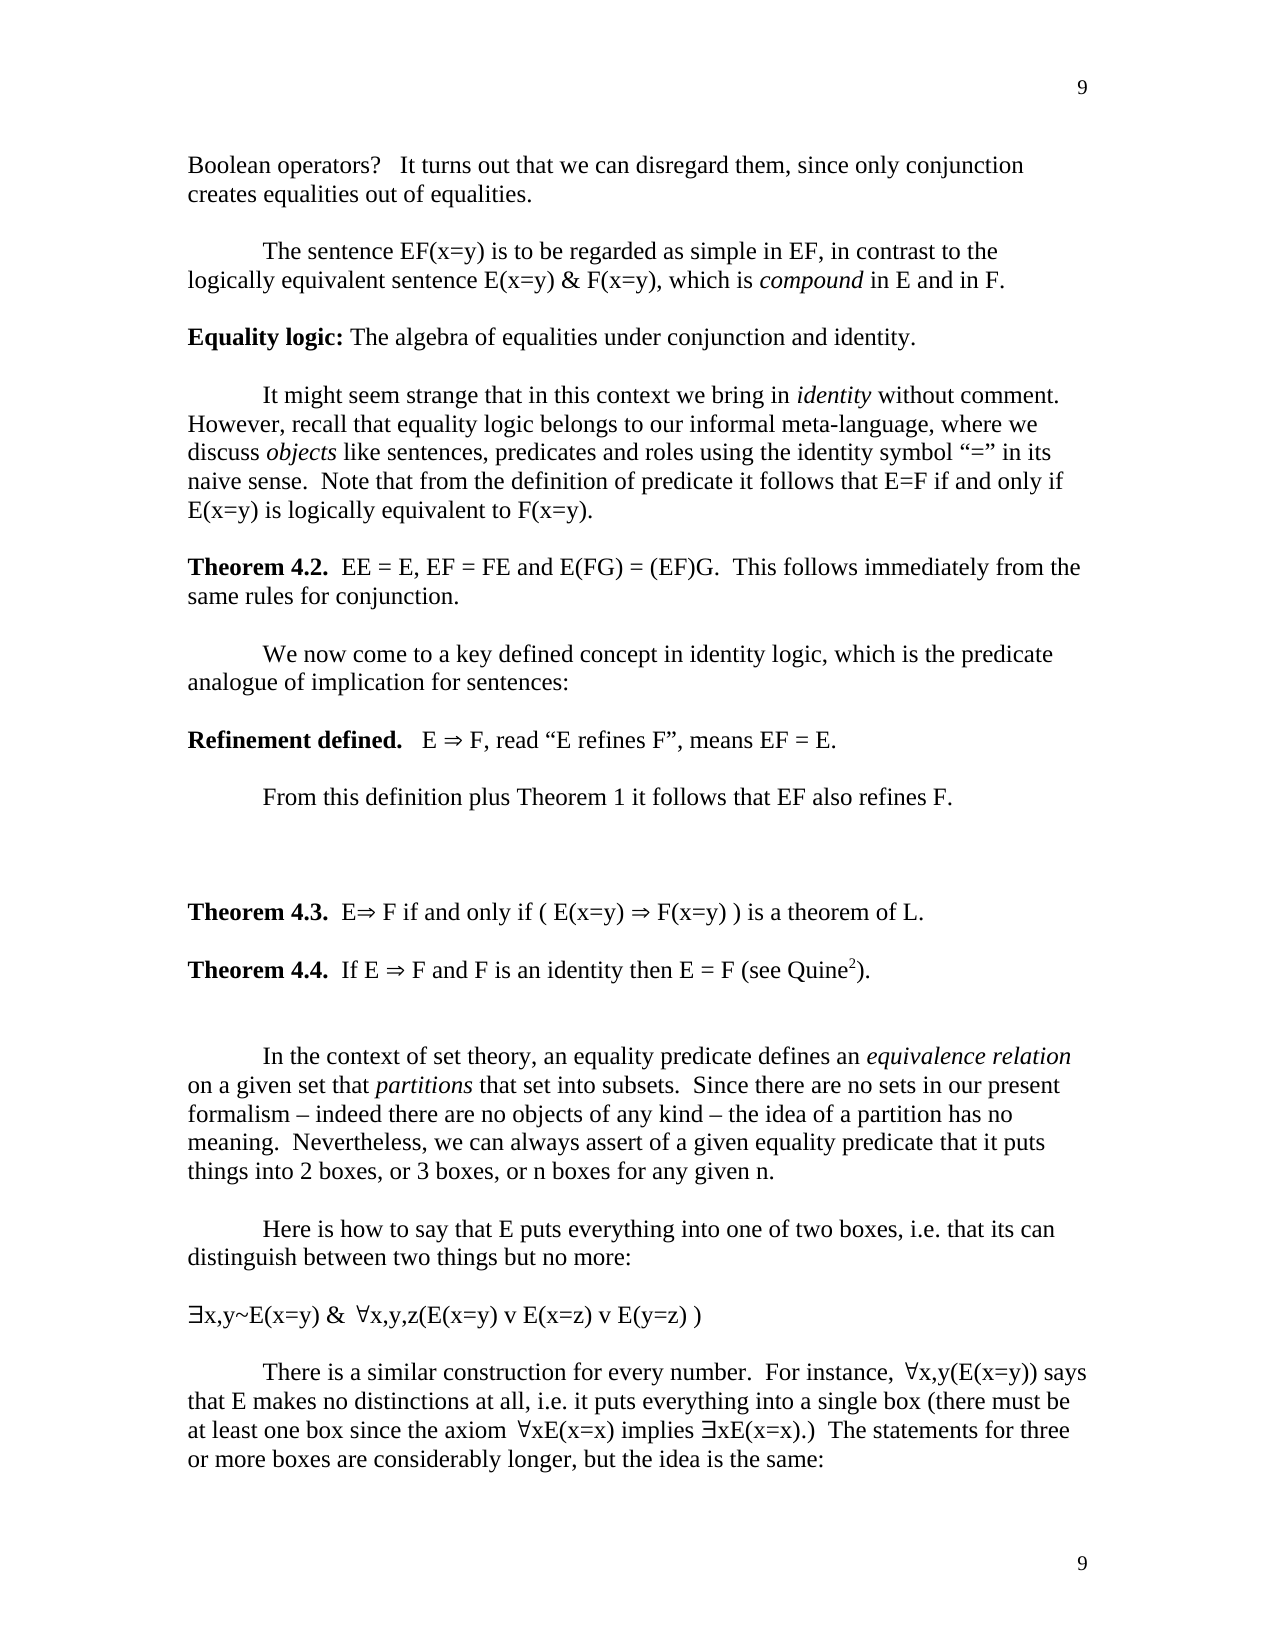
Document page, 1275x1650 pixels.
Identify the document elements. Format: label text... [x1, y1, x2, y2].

text We now come to a key defined concept in identity logic, which is the predicate analogue of implication for sentences: [187, 639, 1087, 696]
text In the context of set theory, an equality predicate defines an equivalence relation on a given set that partitions that set into subsets. Since there are no sets in our present formalism – indeed there are no objects of any kind – the idea of a partition has no meaning. Nevertheless, we can always assert of a given equality predicate that it puts things into 2 boxes, or 3 boxes, or n boxes for any given n. [187, 1041, 1087, 1185]
text From this definition plus Theorem 1 it follows that EF also refines F. [187, 782, 1087, 811]
text Theorem 4.3. E F if and only if ( E(x=y)  F(x=y) ) is a theorem of L. [187, 897, 1087, 926]
text The sentence EF(x=y) is to be regarded as simple in EF, in contrast to the logically equivalent sentence E(x=y) & F(x=y), which is compound in E and in F. [187, 236, 1087, 294]
text There is a similar construction for every number. For instance, x,y(E(x=y)) says that E makes no distinctions at all, i.e. it puts everything into a single box (there must be at least one box since the axiom xE(x=x) implies xE(x=x).) The statements for three or more boxes are considerably longer, but the idea is the same: [187, 1357, 1087, 1472]
text Equality logic: The algebra of equalities under conjunction and identity. [187, 322, 1087, 351]
text Theorem 4.2. EE = E, EF = FE and E(FG) = (EF)G. This follows immediately from the same rules for conjunction. [187, 552, 1087, 610]
text Theorem 4.4. If E  F and F is an identity then E = F (see Quine2). [187, 955, 1087, 984]
text It might seem strange that in this context we bring in identity without comment. However, recall that equality logic belongs to our informal meta-language, where we discuss objects like sentences, predicates and roles using the identity symbol “=” in its naive sense. Note that from the definition of predicate it follows that E=F if and only if E(x=y) is logically equivalent to F(x=y). [187, 380, 1087, 524]
text Boolean operators? It turns out that we can disregard them, since only conjunction creates equalities out of equalities. [187, 150, 1087, 207]
text Here is how to say that E puts everything into one of two boxes, i.e. that its can distinguish between two things but no more: [187, 1214, 1087, 1271]
text Refinement defined. E  F, read “E refines F”, means EF = E. [187, 725, 1087, 754]
text x,y~E(x=y) & x,y,z(E(x=y) v E(x=z) v E(y=z) ) [187, 1300, 1087, 1329]
